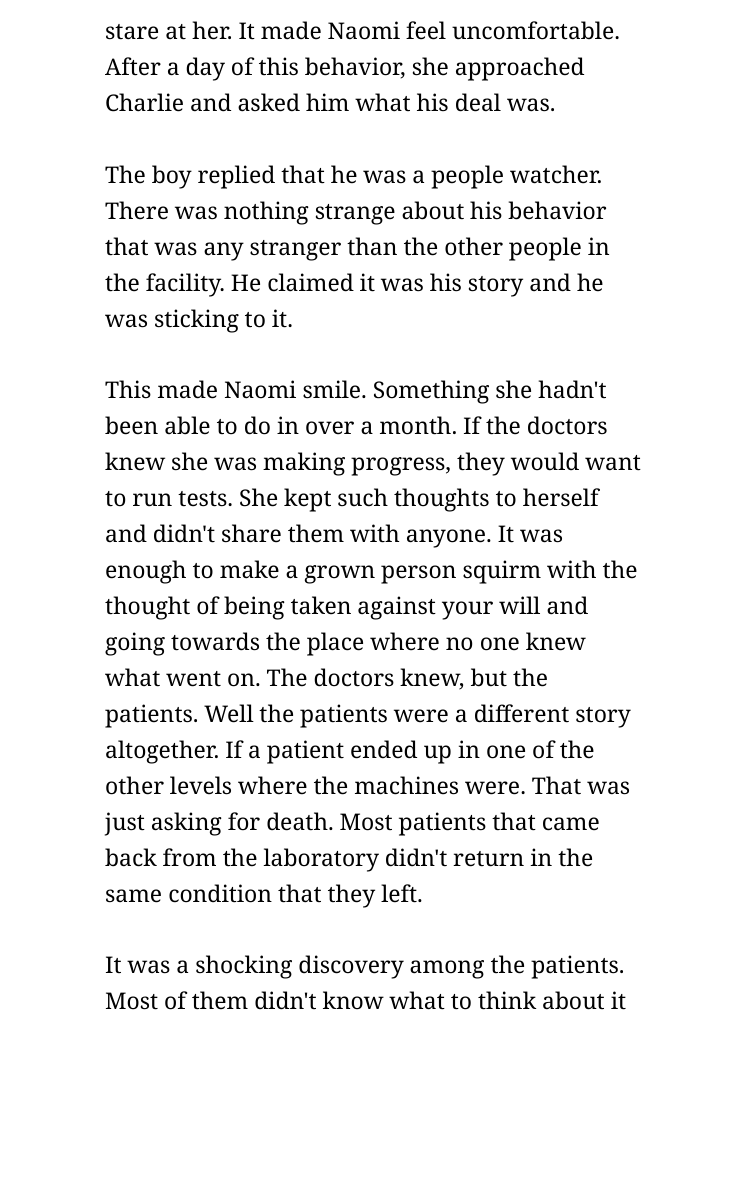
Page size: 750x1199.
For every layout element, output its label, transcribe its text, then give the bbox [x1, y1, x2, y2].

text stare at her. It made Naomi feel uncomfortable. After a day of this behavior, she approached Charlie and asked him what his deal was. [105, 15, 645, 118]
text The boy replied that he was a people watcher. There was nothing strange about his behavior that was any stranger than the other people in the facility. He claimed it was his story and he was sticking to it. [105, 159, 645, 334]
text It was a shocking discovery among the patients. Most of them didn't know what to think about it [105, 949, 645, 1017]
text This made Naomi smile. Something she hadn't been able to do in over a month. If the doctors knew she was making progress, they would want to run tests. She kept such thoughts to herself and didn't share them with anyone. It was enough to make a grown person squirm with the thought of being taken against your will and going towards the place where no one knew what went on. The doctors knew, but the patients. Well the patients were a different story altogether. If a patient ended up in one of the other levels where the machines were. That was just asking for death. Most patients that came back from the laboratory didn't return in the same condition that they left. [105, 374, 645, 909]
